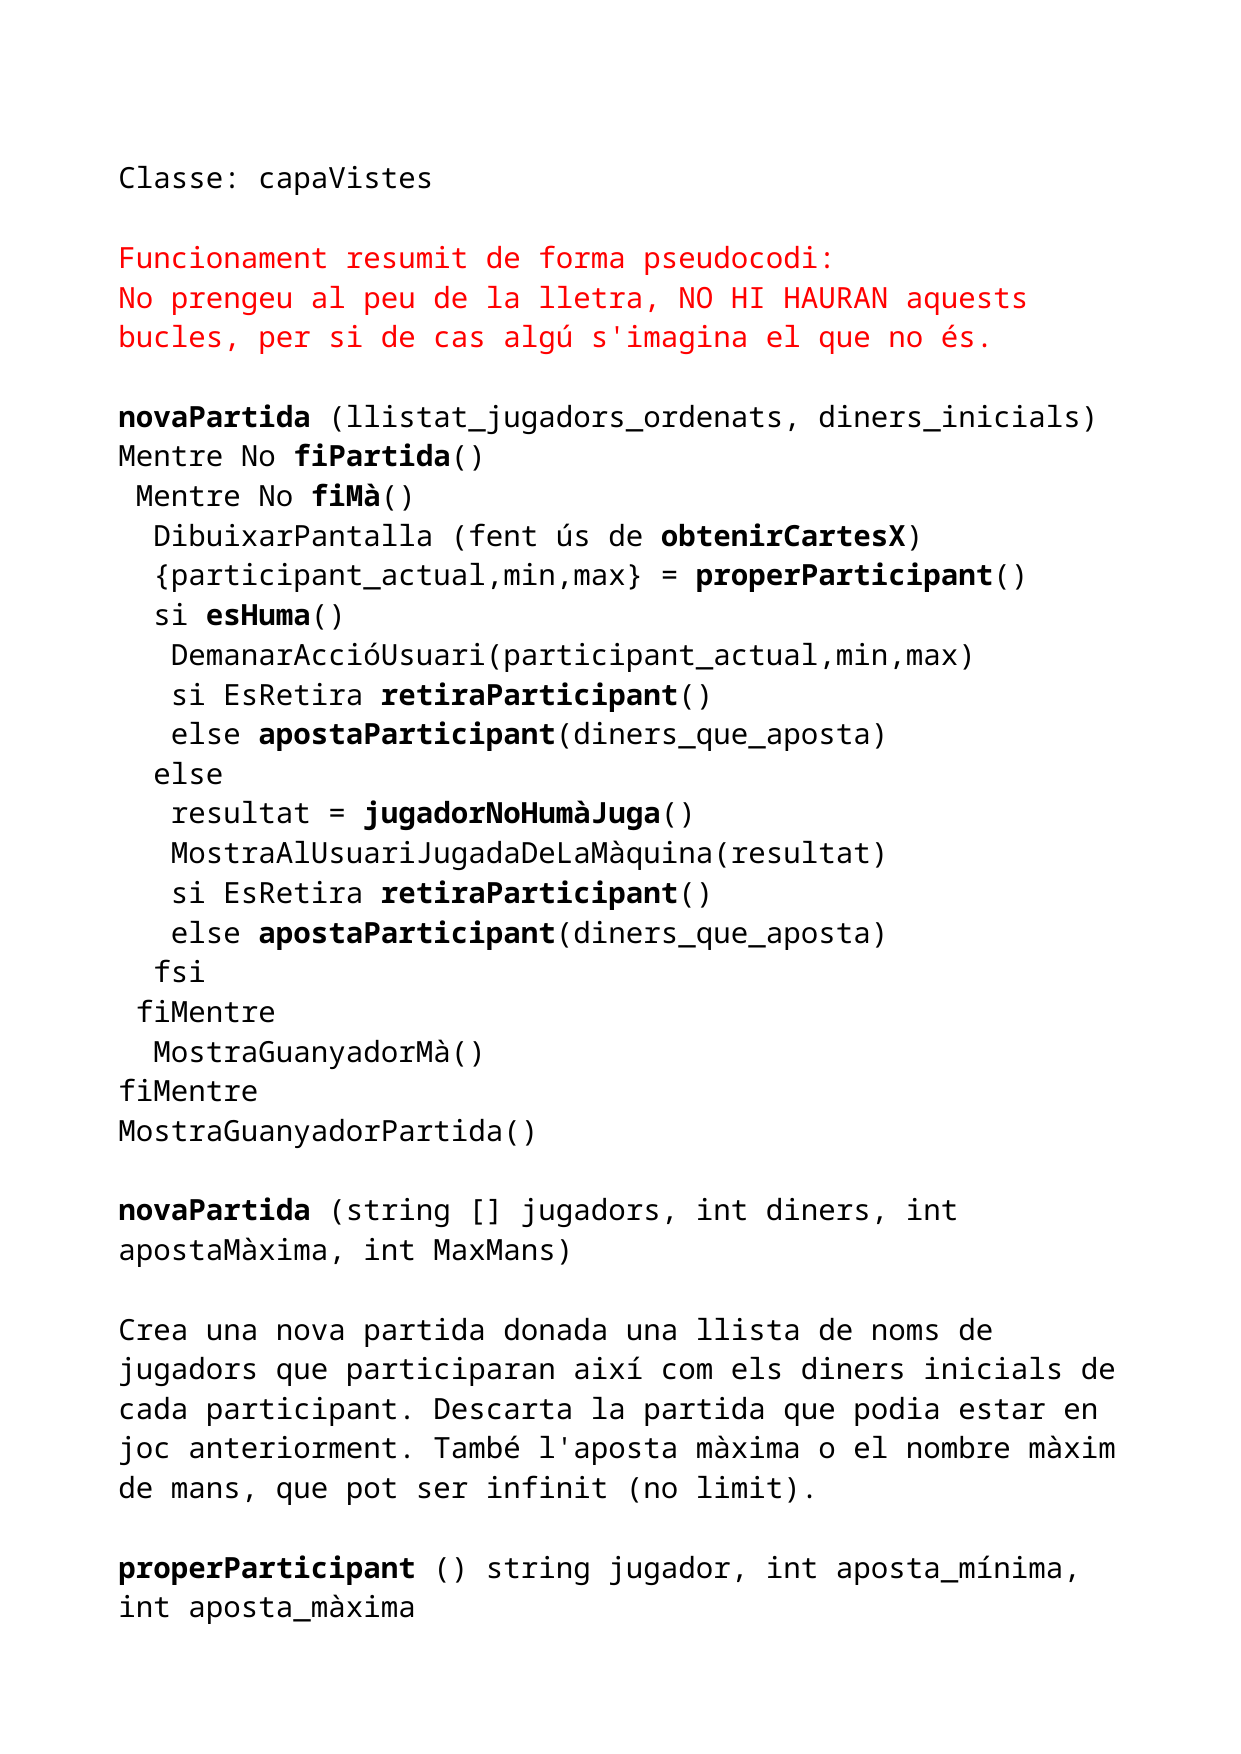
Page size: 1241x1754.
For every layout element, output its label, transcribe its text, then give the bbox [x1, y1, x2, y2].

text else [118, 753, 1122, 793]
text Classe: capaVistes [118, 158, 1122, 197]
text properParticipant () string jugador, int aposta_mínima, int aposta_màxima [118, 1547, 1122, 1626]
text MostraGuanyadorPartida() [118, 1110, 1122, 1150]
text else apostaParticipant(diners_que_aposta) [118, 713, 1122, 753]
text DemanarAccióUsuari(participant_actual,min,max) [118, 634, 1122, 674]
text Mentre No fiPartida() [118, 436, 1122, 475]
text si esHuma() [118, 594, 1122, 634]
text MostraAlUsuariJugadaDeLaMàquina(resultat) [118, 832, 1122, 872]
text No prengeu al peu de la lletra, NO HI HAURAN aquests bucles, per si de cas algú s'imagina el que no és. [118, 277, 1122, 356]
text si EsRetira retiraParticipant() [118, 872, 1122, 912]
text {participant_actual,min,max} = properParticipant() [118, 555, 1122, 594]
text DibuixarPantalla (fent ús de obtenirCartesX) [118, 515, 1122, 555]
text novaPartida (string [] jugadors, int diners, int apostaMàxima, int MaxMans) [118, 1190, 1122, 1269]
text MostraGuanyadorMà() [118, 1031, 1122, 1071]
text fiMentre [118, 1071, 1122, 1110]
text fsi [118, 952, 1122, 991]
text si EsRetira retiraParticipant() [118, 674, 1122, 713]
text Funcionament resumit de forma pseudocodi: [118, 237, 1122, 277]
text Mentre No fiMà() [118, 475, 1122, 515]
text resultat = jugadorNoHumàJuga() [118, 793, 1122, 832]
text else apostaParticipant(diners_que_aposta) [118, 912, 1122, 952]
text novaPartida (llistat_jugadors_ordenats, diners_inicials) [118, 396, 1122, 436]
text Crea una nova partida donada una llista de noms de jugadors que participaran així com els diners inicials de cada participant. Descarta la partida que podia estar en joc anteriorment. També l'aposta màxima o el nombre màxim de mans, que pot ser infinit (no limit). [118, 1309, 1122, 1507]
text fiMentre [118, 991, 1122, 1031]
